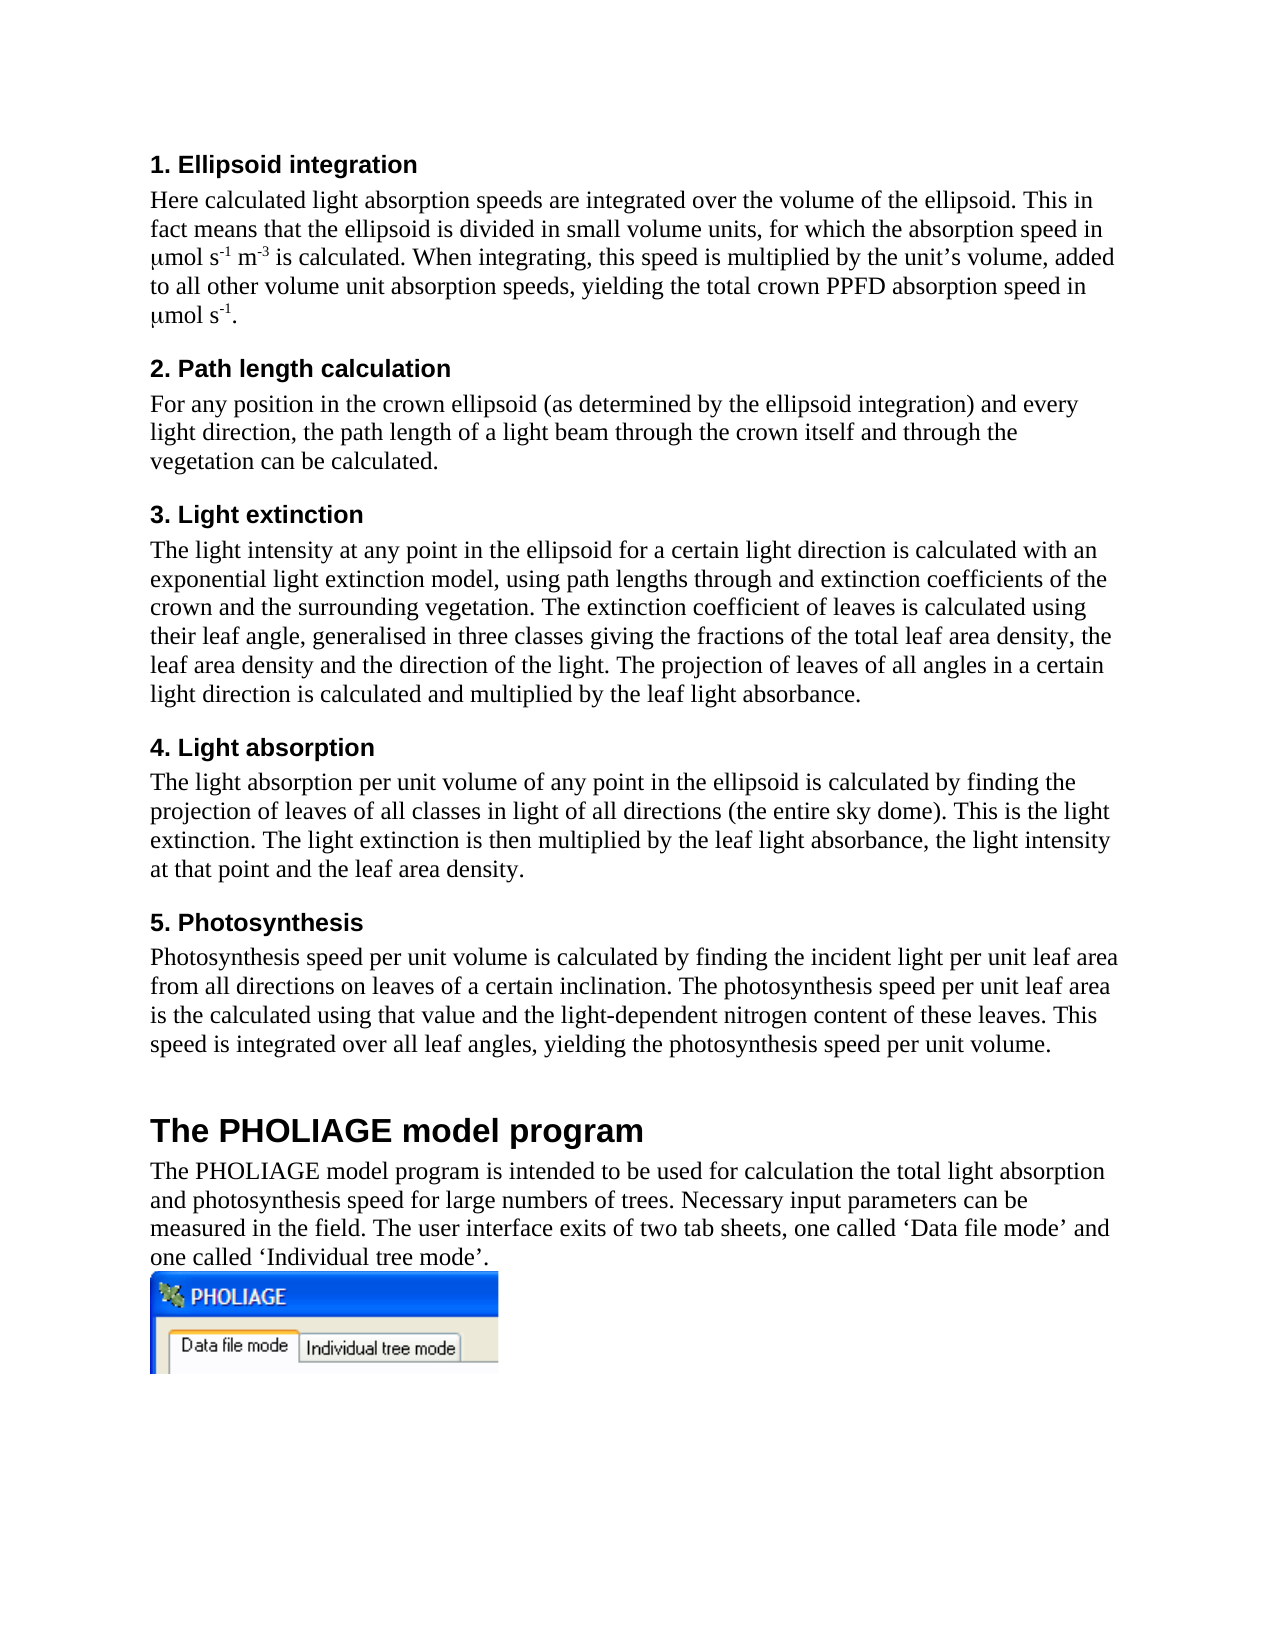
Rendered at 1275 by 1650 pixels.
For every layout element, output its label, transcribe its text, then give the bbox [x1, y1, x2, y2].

subtitle 2. Path length calculation [150, 354, 1125, 382]
subtitle 5. Photosynthesis [150, 907, 1125, 936]
subtitle 1. Ellipsoid integration [150, 150, 1125, 179]
text The light intensity at any point in the ellipsoid for a certain light direction is calculated with an exponential light extinction model, using path lengths through and extinction coefficients of the crown and the surrounding vegetation. The extinction coefficient of leaves is calculated using their leaf angle, generalised in three classes giving the fractions of the total leaf area density, the leaf area density and the direction of the light. The projection of leaves of all angles in a certain light direction is calculated and multiplied by the leaf light absorbance. [150, 535, 1125, 707]
subtitle 4. Light absorption [150, 732, 1125, 761]
text The light absorption per unit volume of any point in the ellipsoid is calculated by finding the projection of leaves of all classes in light of all directions (the entire sky dome). This is the light extinction. The light extinction is then multiplied by the leaf light absorbance, the light intensity at that point and the leaf area density. [150, 767, 1125, 882]
subtitle The PHOLIAGE model program [150, 1111, 1125, 1150]
text Here calculated light absorption speeds are integrated over the volume of the ellipsoid. This in fact means that the ellipsoid is divided in small volume units, for which the absorption speed in mol s-1 m-3 is calculated. When integrating, this speed is multiplied by the unit’s volume, added to all other volume unit absorption speeds, yielding the total crown PPFD absorption speed in mol s-1. [150, 185, 1125, 329]
text For any position in the crown ellipsoid (as determined by the ellipsoid integration) and every light direction, the path length of a light beam through the crown itself and through the vegetation can be calculated. [150, 389, 1125, 475]
subtitle 3. Light extinction [150, 500, 1125, 529]
text Photosynthesis speed per unit volume is calculated by finding the incident light per unit leaf area from all directions on leaves of a certain inclination. The photosynthesis speed per unit leaf area is the calculated using that value and the light-dependent nitrogen content of these leaves. This speed is integrated over all leaf angles, yielding the photosynthesis speed per unit volume. [150, 942, 1125, 1057]
text The PHOLIAGE model program is intended to be used for calculation the total light absorption and photosynthesis speed for large numbers of trees. Necessary input parameters can be measured in the field. The user interface exits of two tab sheets, one called ‘Data file mode’ and one called ‘Individual tree mode’. [150, 1156, 1125, 1271]
picture [150, 1271, 499, 1374]
